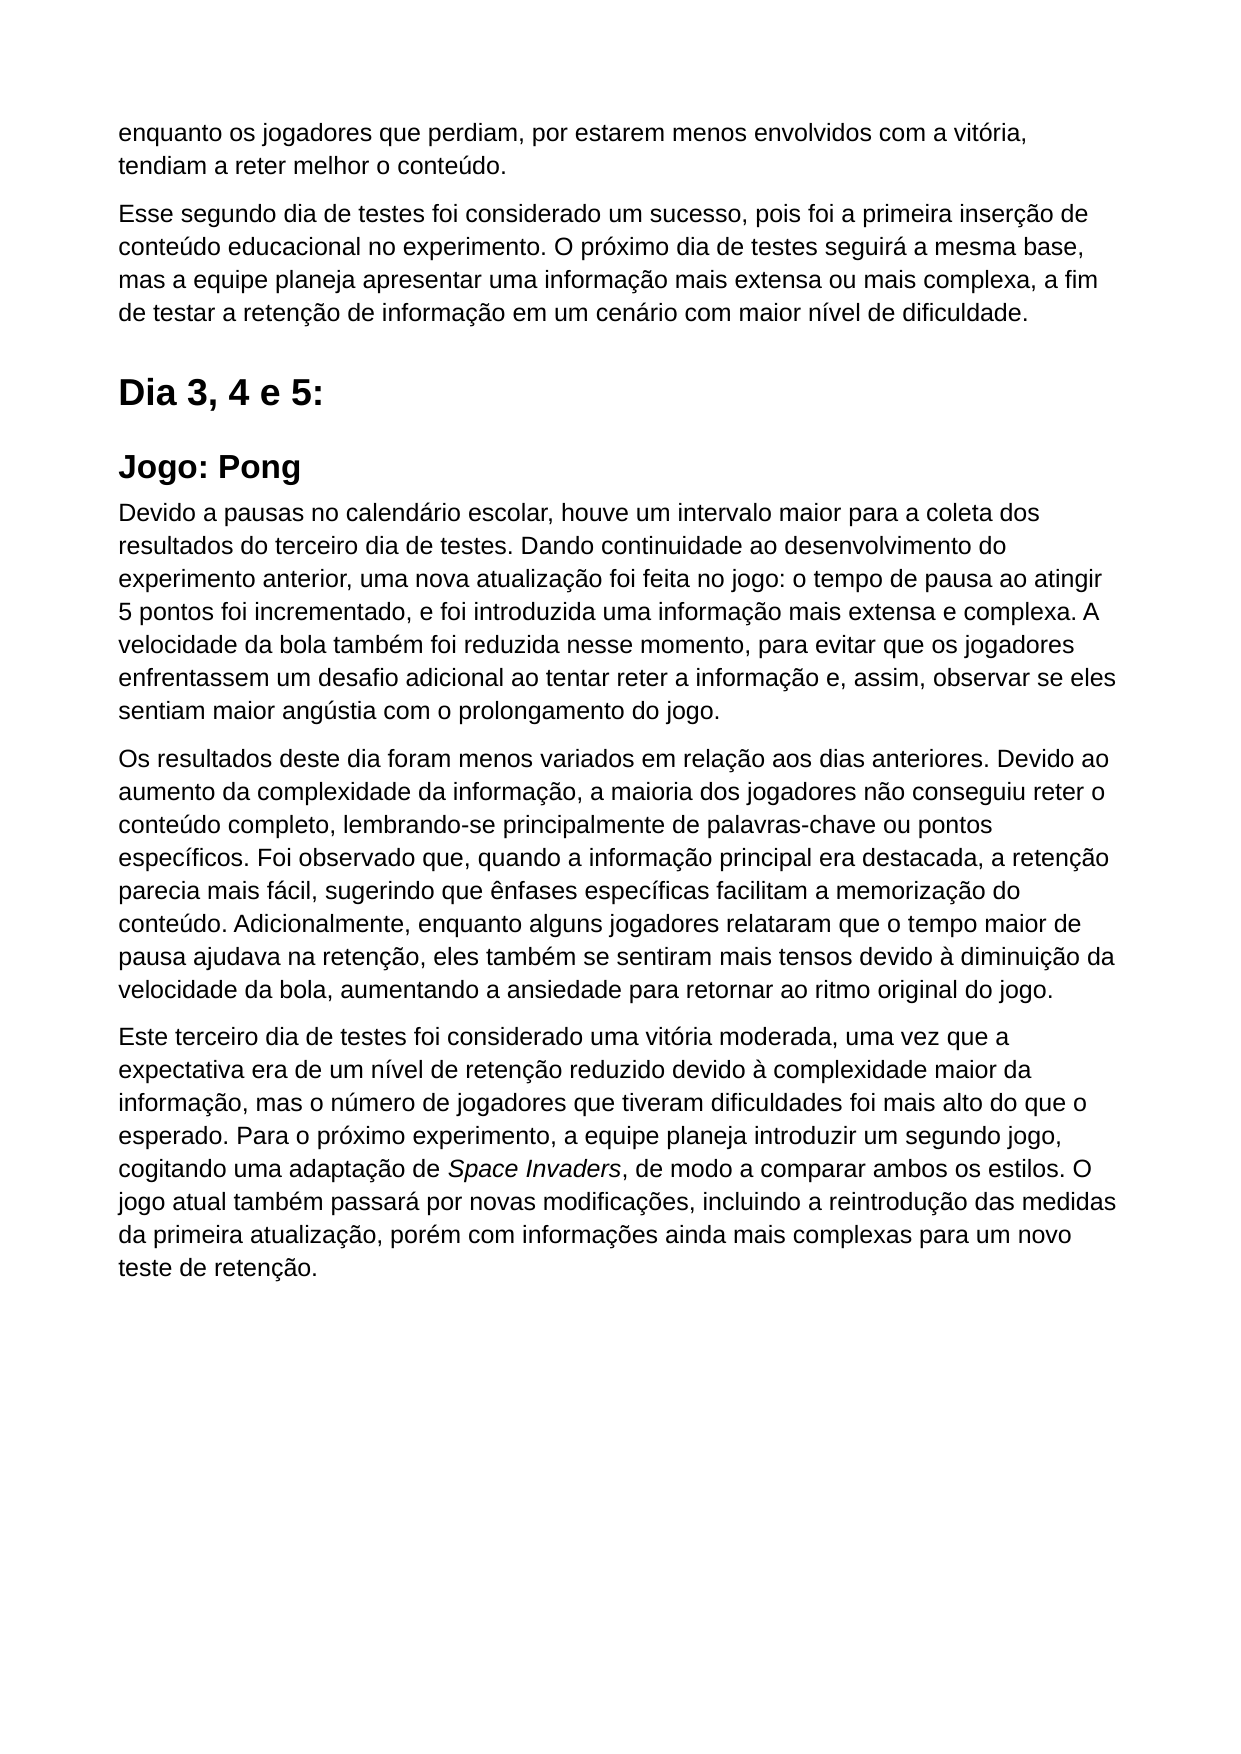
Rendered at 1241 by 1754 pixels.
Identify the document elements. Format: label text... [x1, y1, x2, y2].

text Esse segundo dia de testes foi considerado um sucesso, pois foi a primeira inserção de conteúdo educacional no experimento. O próximo dia de testes seguirá a mesma base, mas a equipe planeja apresentar uma informação mais extensa ou mais complexa, a fim de testar a retenção de informação em um cenário com maior nível de dificuldade. [118, 199, 1122, 327]
text Este terceiro dia de testes foi considerado uma vitória moderada, uma vez que a expectativa era de um nível de retenção reduzido devido à complexidade maior da informação, mas o número de jogadores que tiveram dificuldades foi mais alto do que o esperado. Para o próximo experimento, a equipe planeja introduzir um segundo jogo, cogitando uma adaptação de Space Invaders, de modo a comparar ambos os estilos. O jogo atual também passará por novas modificações, incluindo a reintrodução das medidas da primeira atualização, porém com informações ainda mais complexas para um novo teste de retenção. [118, 1022, 1122, 1282]
subtitle Dia 3, 4 e 5: [118, 370, 1122, 413]
text Devido a pausas no calendário escolar, houve um intervalo maior para a coleta dos resultados do terceiro dia de testes. Dando continuidade ao desenvolvimento do experimento anterior, uma nova atualização foi feita no jogo: o tempo de pausa ao atingir 5 pontos foi incrementado, e foi introduzida uma informação mais extensa e complexa. A velocidade da bola também foi reduzida nesse momento, para evitar que os jogadores enfrentassem um desafio adicional ao tentar reter a informação e, assim, observar se eles sentiam maior angústia com o prolongamento do jogo. [118, 498, 1122, 725]
text Os resultados deste dia foram menos variados em relação aos dias anteriores. Devido ao aumento da complexidade da informação, a maioria dos jogadores não conseguiu reter o conteúdo completo, lembrando-se principalmente de palavras-chave ou pontos específicos. Foi observado que, quando a informação principal era destacada, a retenção parecia mais fácil, sugerindo que ênfases específicas facilitam a memorização do conteúdo. Adicionalmente, enquanto alguns jogadores relataram que o tempo maior de pausa ajudava na retenção, eles também se sentiram mais tensos devido à diminuição da velocidade da bola, aumentando a ansiedade para retornar ao ritmo original do jogo. [118, 743, 1122, 1003]
subtitle Jogo: Pong [118, 447, 1122, 485]
text enquanto os jogadores que perdiam, por estarem menos envolvidos com a vitória, tendiam a reter melhor o conteúdo. [118, 118, 1122, 180]
